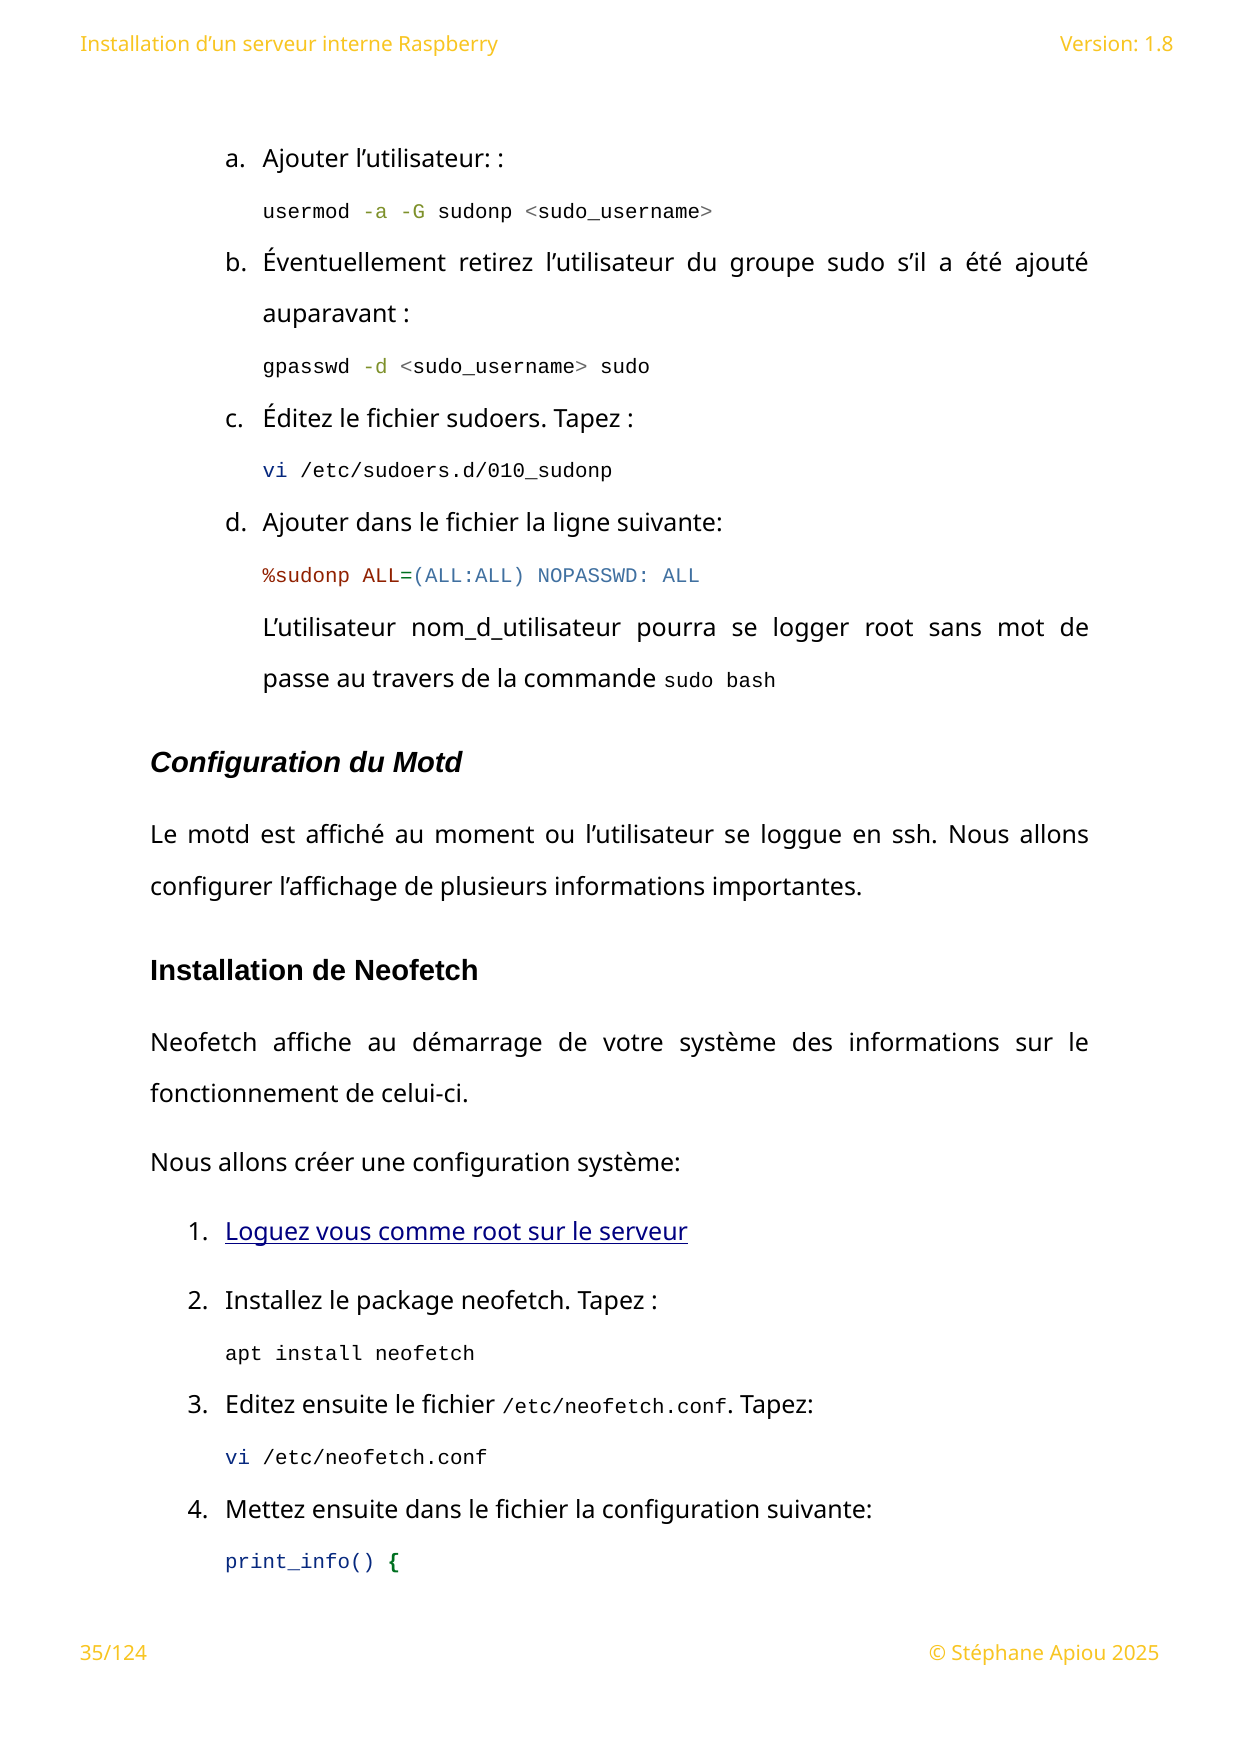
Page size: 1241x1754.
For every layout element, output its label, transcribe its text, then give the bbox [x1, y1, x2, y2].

list vi /etc/neofetch.conf [187, 1447, 1090, 1471]
text Le motd est affiché au moment ou l’utilisateur se loggue en ssh. Nous allons configurer l’affichage de plusieurs informations importantes. [150, 817, 1090, 902]
list Editez ensuite le fichier /etc/neofetch.conf. Tapez: [187, 1387, 1090, 1421]
list usermod -a -G sudonp <sudo_username> [225, 201, 1090, 224]
list Éventuellement retirez l’utilisateur du groupe sudo s’il a été ajouté auparavant : [225, 245, 1090, 330]
list Éditez le fichier sudoers. Tapez : [225, 401, 1090, 434]
text Neofetch affiche au démarrage de votre système des informations sur le fonctionnement de celui-ci. [150, 1025, 1090, 1110]
list Ajouter dans le fichier la ligne suivante: [225, 505, 1090, 539]
list Ajouter l’utilisateur: : [225, 141, 1090, 175]
list Mettez ensuite dans le fichier la configuration suivante: [187, 1492, 1090, 1526]
list print_info() { [187, 1552, 1090, 1575]
list L’utilisateur nom_d_utilisateur pourra se logger root sans mot de passe au travers de la commande sudo bash [225, 609, 1090, 694]
list gpasswd -d <sudo_username> sudo [225, 356, 1090, 380]
list Loguez vous comme root sur le serveur [187, 1214, 1090, 1248]
subtitle Configuration du Motd [150, 745, 1090, 779]
list apt install neofetch [187, 1343, 1090, 1366]
list %sudonp ALL=(ALL:ALL) NOPASSWD: ALL [225, 565, 1090, 588]
list Installez le package neofetch. Tapez : [187, 1283, 1090, 1317]
text Nous allons créer une configuration système: [150, 1145, 1090, 1179]
subtitle Installation de Neofetch [150, 953, 1090, 987]
list vi /etc/sudoers.d/010_sudonp [225, 461, 1090, 484]
